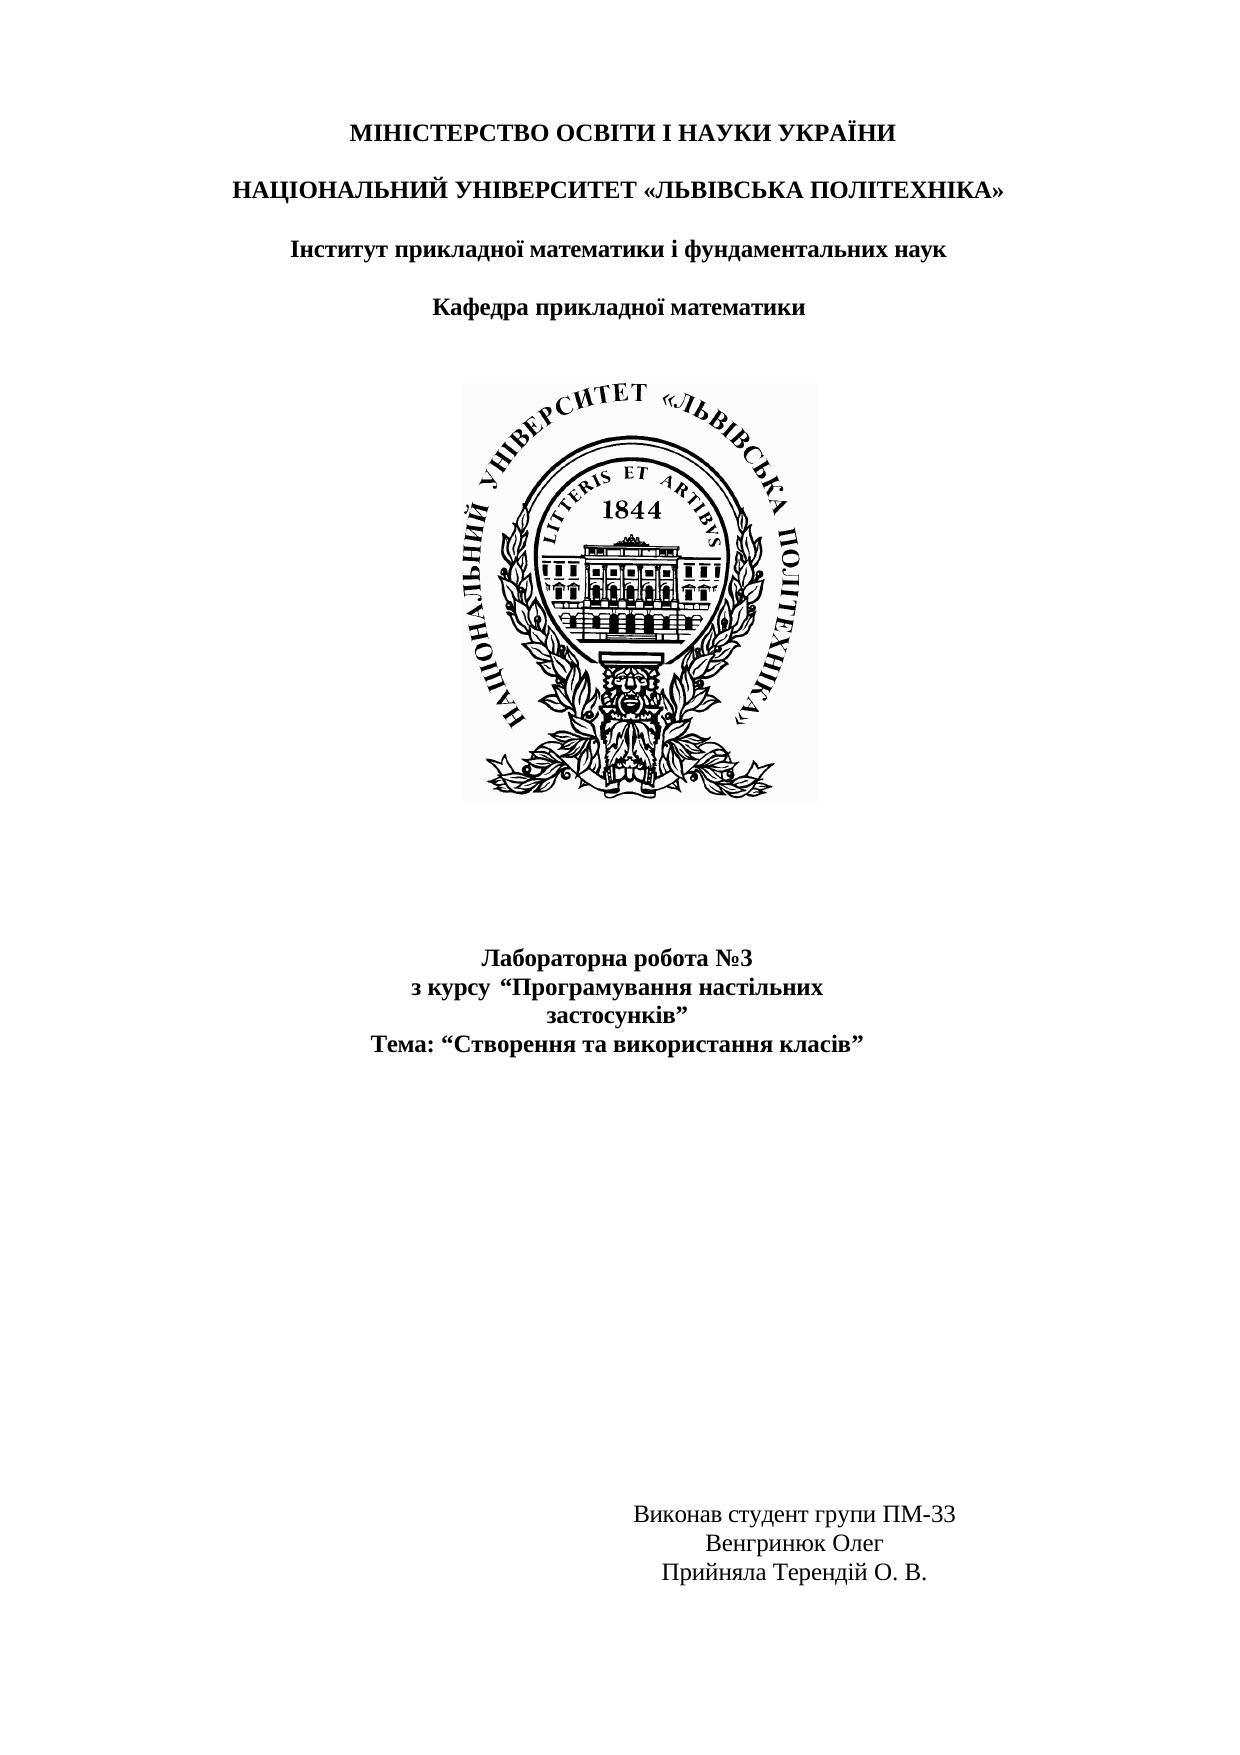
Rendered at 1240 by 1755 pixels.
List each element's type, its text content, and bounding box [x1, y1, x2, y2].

text Прийняла Терендій О. В. [524, 1557, 1064, 1586]
text Виконав студент групи ПМ-33 Венгринюк Олег [593, 1499, 996, 1557]
text з курсу “Програмування настільних застосунків” [379, 972, 855, 1029]
text Тема: “Створення та використання класів” [238, 1029, 996, 1058]
picture [462, 383, 818, 803]
text Інститут прикладної математики і фундаментальних наук Кафедра прикладної математики [290, 234, 1039, 320]
text Лабораторна робота №3 [379, 943, 855, 972]
subtitle МІНІСТЕРСТВО ОСВІТИ І НАУКИ УКРАЇНИ НАЦІОНАЛЬНИЙ УНІВЕРСИТЕТ «ЛЬВІВСЬКА ПОЛІТЕХНІКА» [232, 118, 1039, 204]
